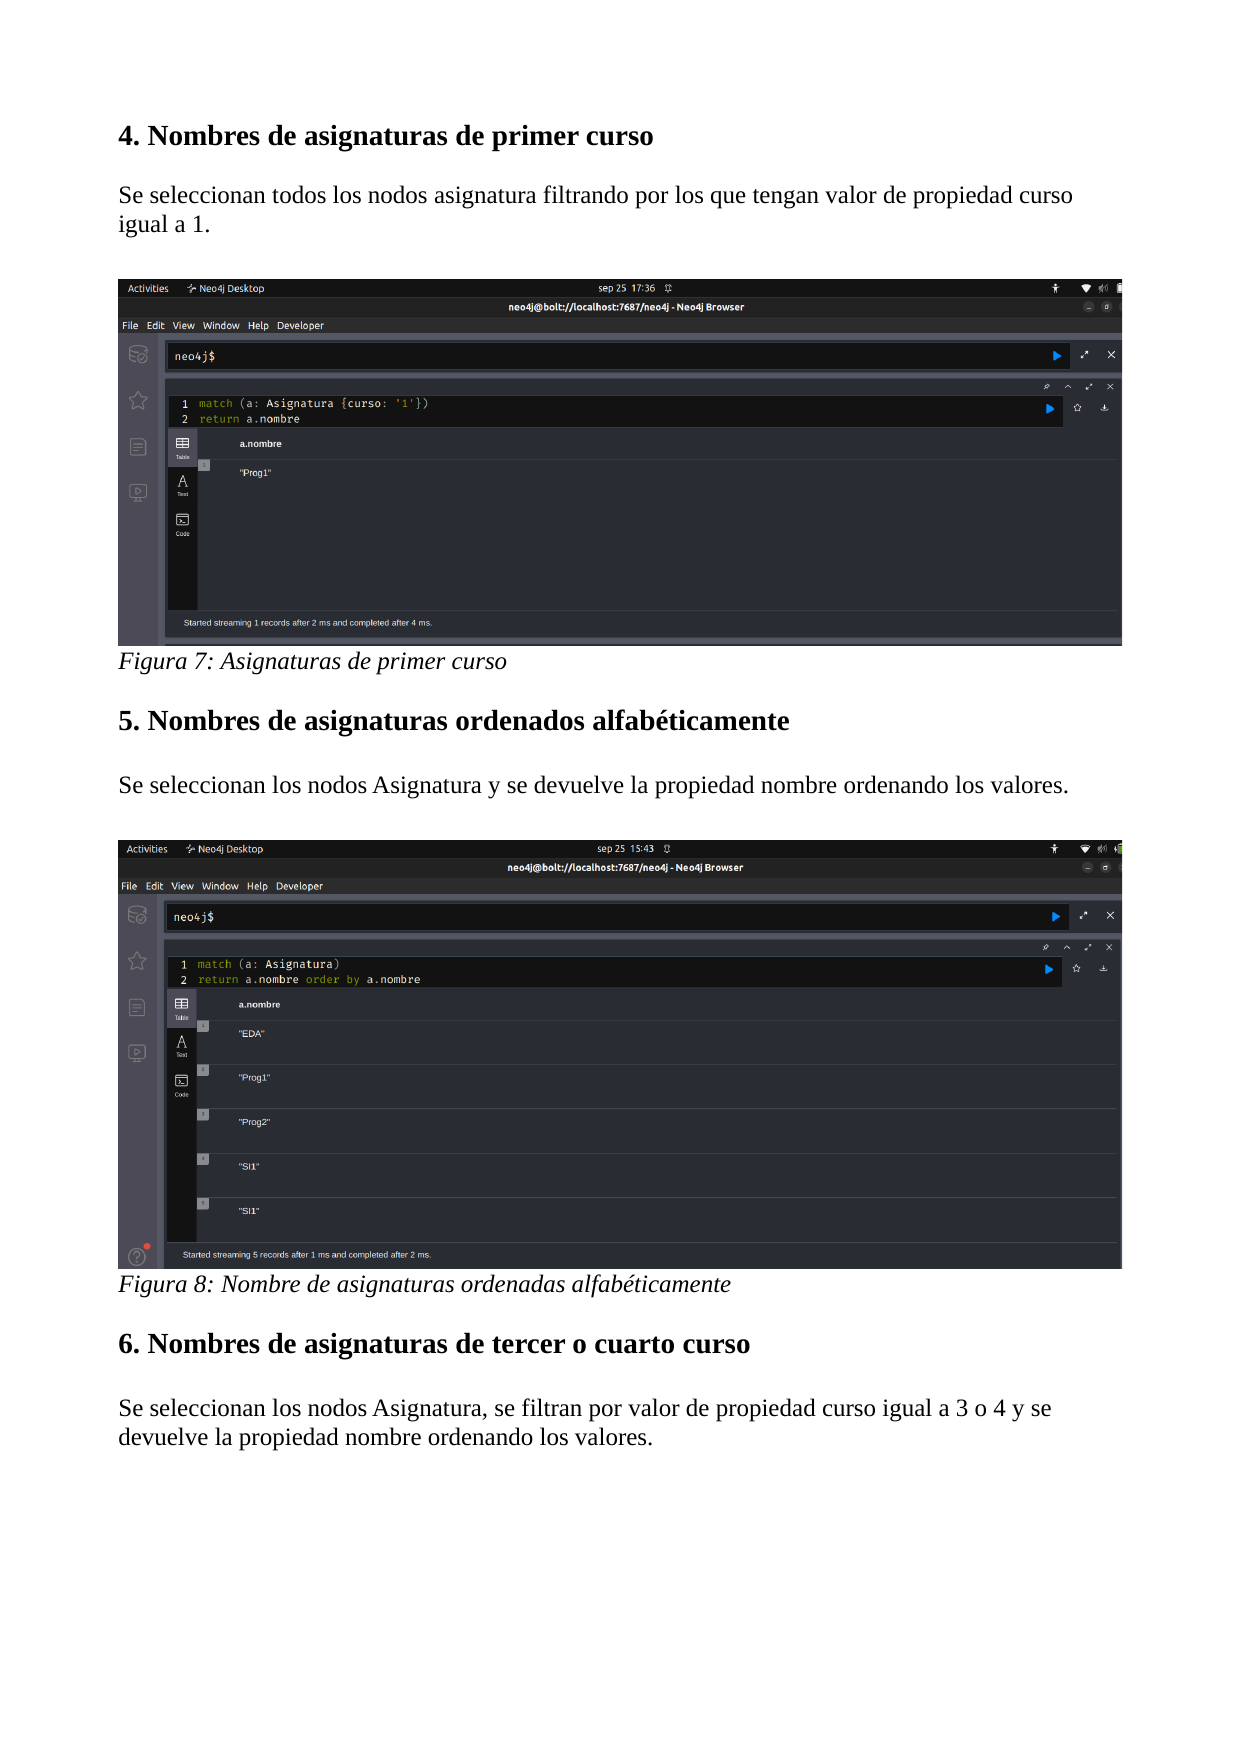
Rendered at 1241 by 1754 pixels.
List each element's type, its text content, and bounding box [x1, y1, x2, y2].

text 5. Nombres de asignaturas ordenados alfabéticamente [118, 703, 1122, 737]
picture [118, 840, 1123, 1269]
text 6. Nombres de asignaturas de tercer o cuarto curso [118, 1326, 1122, 1360]
text Se seleccionan los nodos Asignatura y se devuelve la propiedad nombre ordenando los valores. [118, 771, 1122, 799]
text Figura 7: Asignaturas de primer curso [118, 646, 1122, 675]
text Se seleccionan los nodos Asignatura, se filtran por valor de propiedad curso igual a 3 o 4 y se devuelve la propiedad nombre ordenando los valores. [118, 1393, 1122, 1451]
text 4. Nombres de asignaturas de primer curso [118, 118, 1122, 152]
picture [118, 279, 1123, 646]
text Figura 8: Nombre de asignaturas ordenadas alfabéticamente [118, 1269, 1122, 1297]
text Se seleccionan todos los nodos asignatura filtrando por los que tengan valor de propiedad curso igual a 1. [118, 180, 1122, 238]
